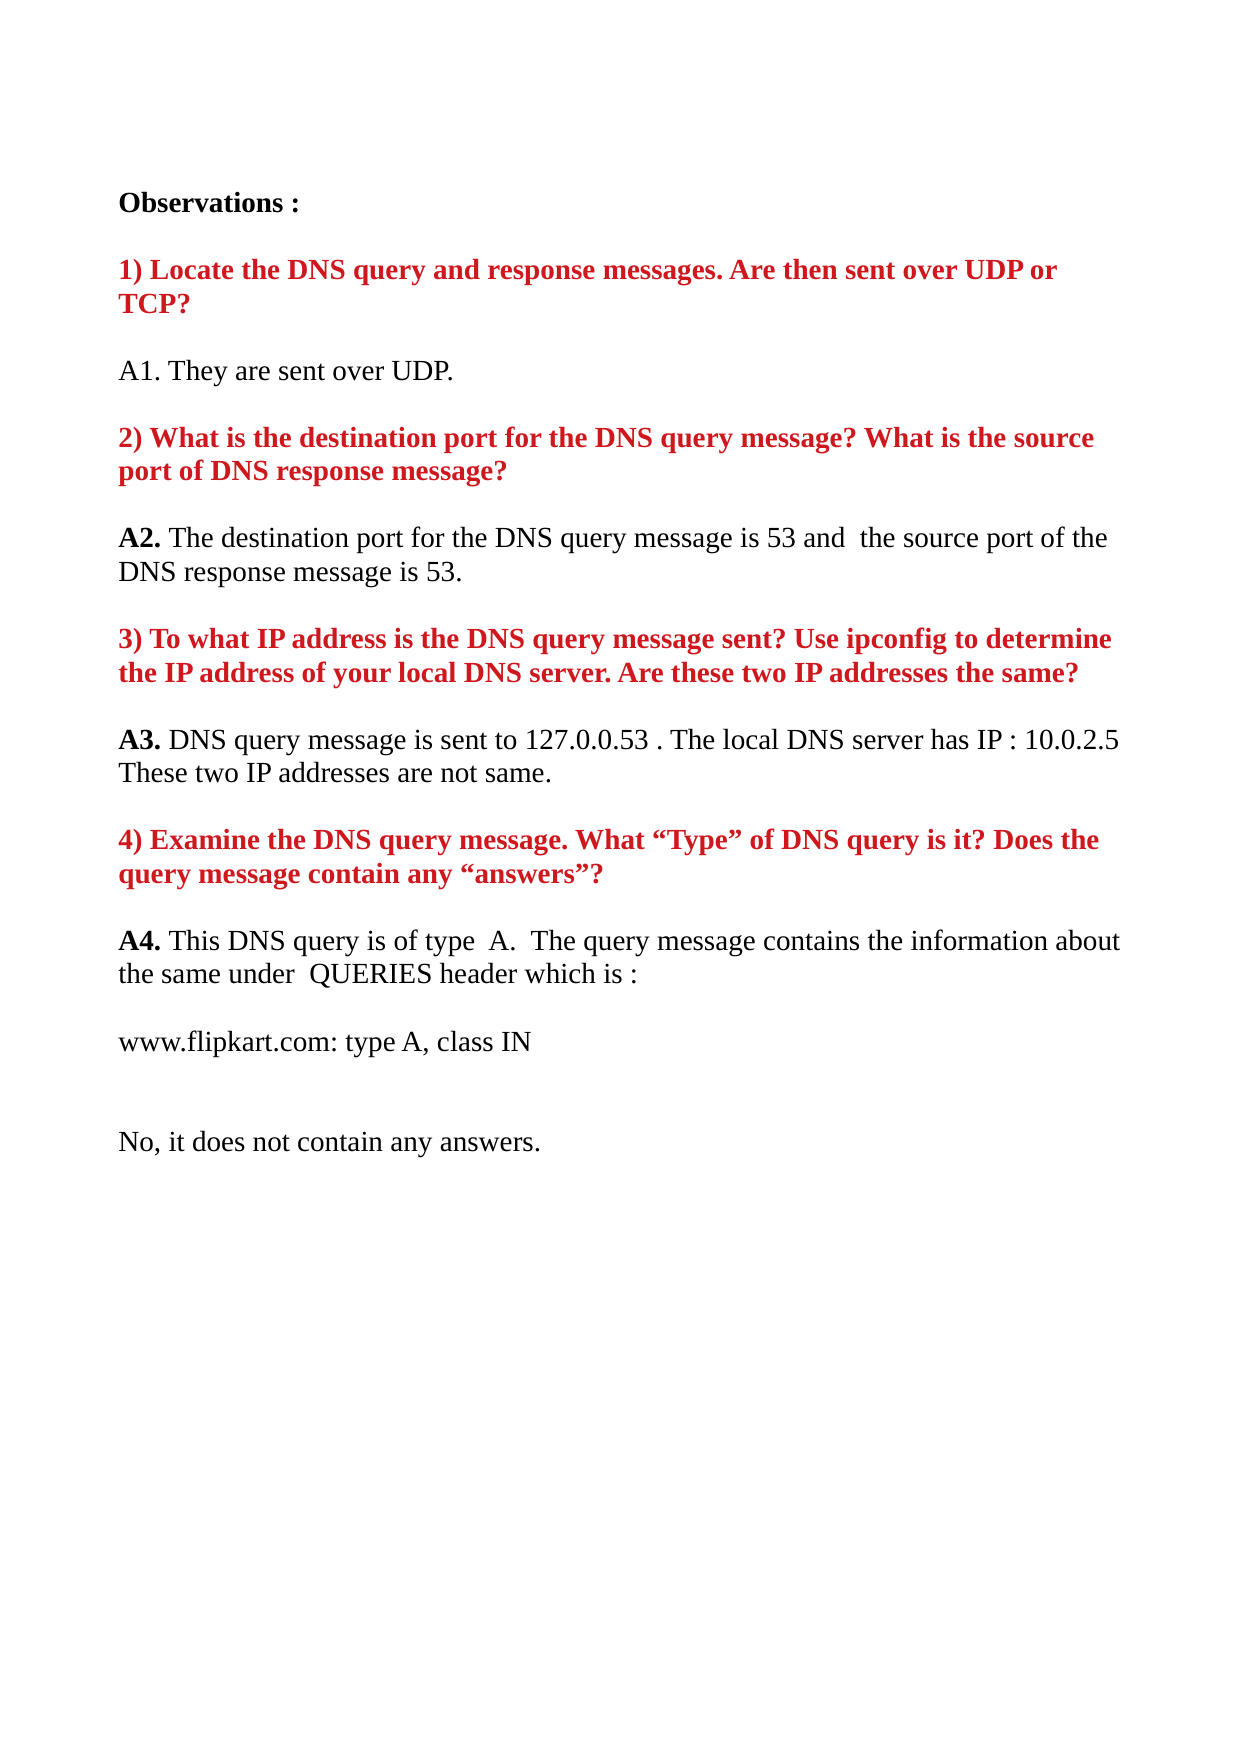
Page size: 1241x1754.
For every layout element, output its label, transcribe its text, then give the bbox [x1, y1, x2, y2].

text 3) To what IP address is the DNS query message sent? Use ipconfig to determine the IP address of your local DNS server. Are these two IP addresses the same? [118, 621, 1122, 688]
text A3. DNS query message is sent to 127.0.0.53 . The local DNS server has IP : 10.0.2.5 These two IP addresses are not same. [118, 722, 1122, 789]
text www.flipkart.com: type A, class IN [118, 1024, 1122, 1057]
text A2. The destination port for the DNS query message is 53 and the source port of the DNS response message is 53. [118, 521, 1122, 588]
text No, it does not contain any answers. [118, 1124, 1122, 1158]
text Observations : [118, 185, 1122, 219]
text A1. They are sent over UDP. [118, 353, 1122, 386]
text 1) Locate the DNS query and response messages. Are then sent over UDP or TCP? [118, 252, 1122, 319]
text 4) Examine the DNS query message. What “Type” of DNS query is it? Does the query message contain any “answers”? [118, 822, 1122, 889]
text 2) What is the destination port for the DNS query message? What is the source port of DNS response message? [118, 420, 1122, 487]
text A4. This DNS query is of type A. The query message contains the information about the same under QUERIES header which is : [118, 923, 1122, 990]
